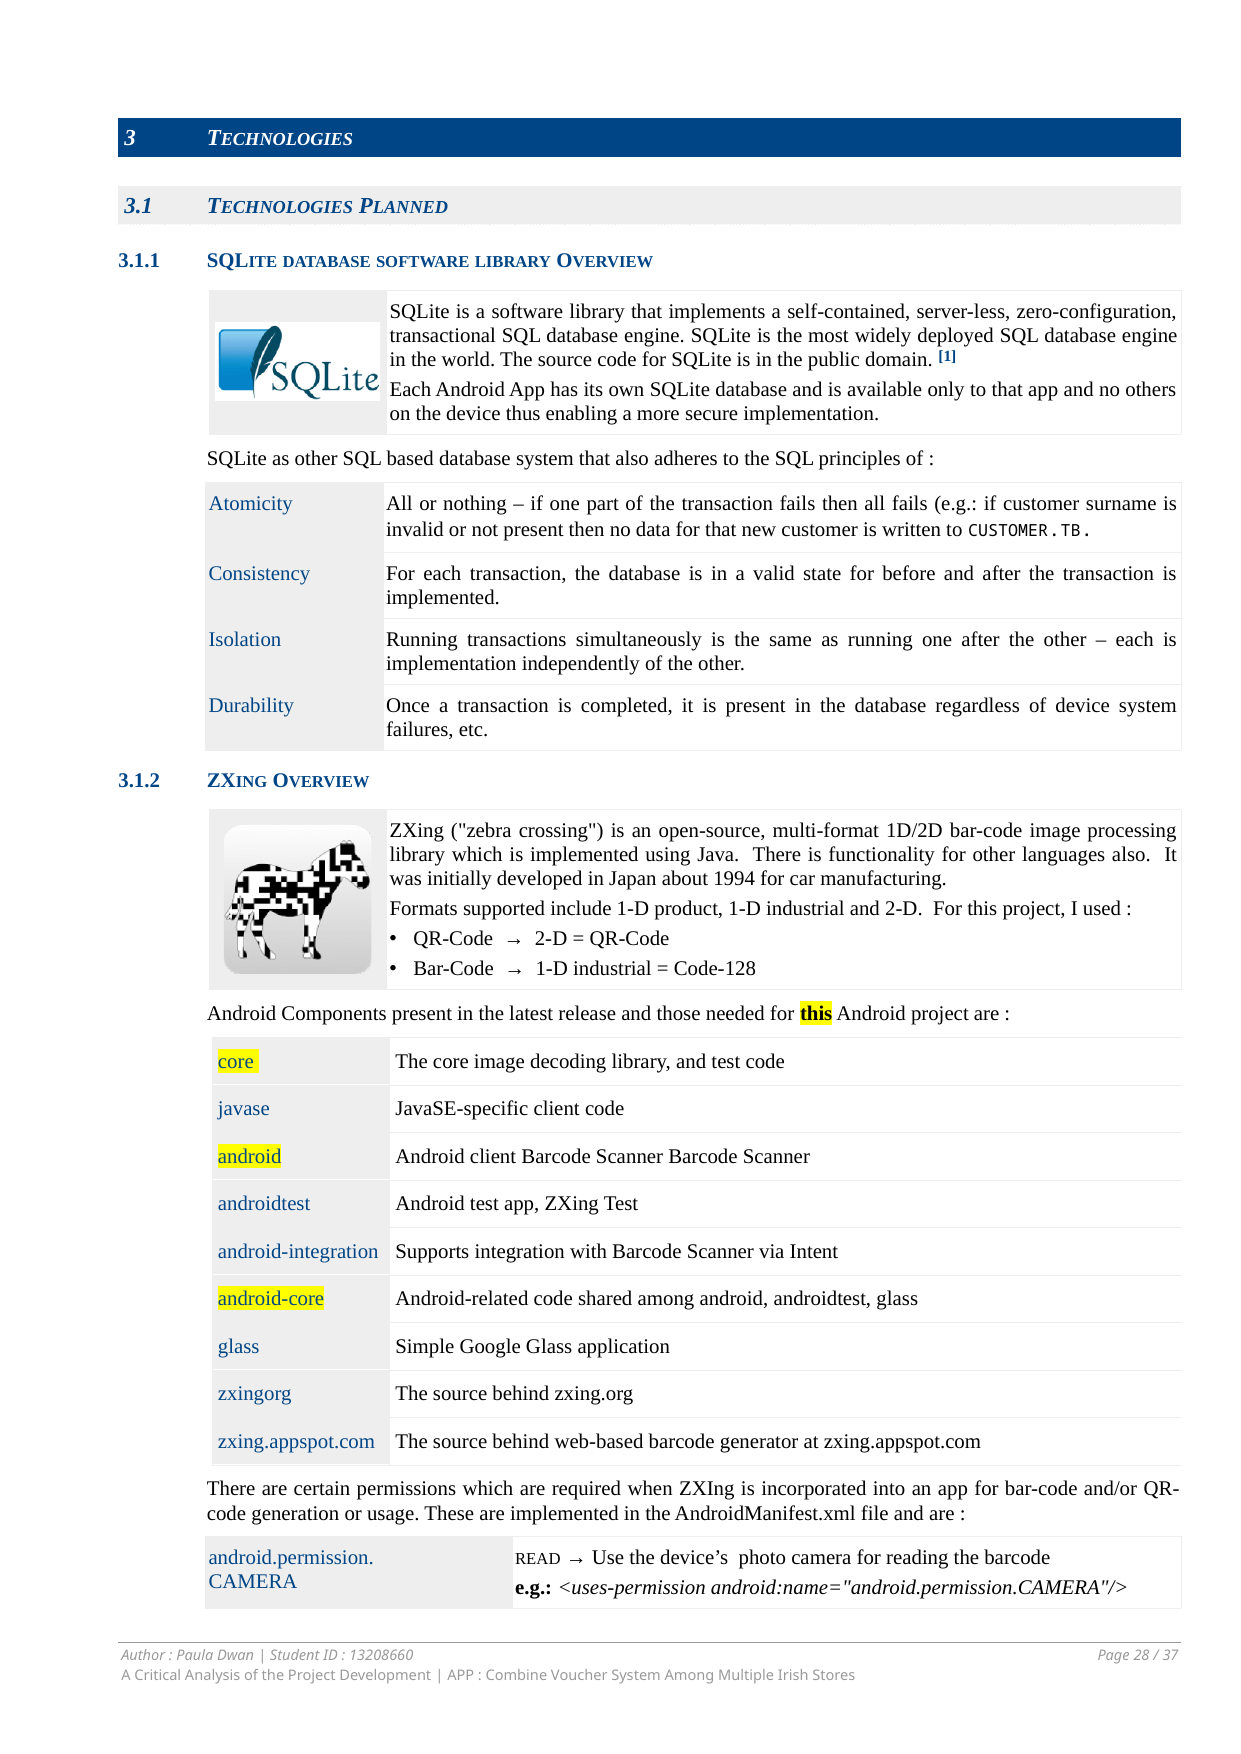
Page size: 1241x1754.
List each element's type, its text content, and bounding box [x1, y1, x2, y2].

subtitle ZXing Overview [118, 767, 1181, 792]
table_cell Consistency [206, 553, 383, 618]
table_header core [213, 1038, 389, 1084]
table_cell android-integration [213, 1228, 389, 1274]
table_header ZXing ("zebra crossing") is an open-source, multi-format 1D/2D bar-code image processing library which is implemented using Java. There is functionality for other languages also. It was initially developed in Japan about 1994 for car manufacturing. Formats supported include 1-D product, 1-D industrial and 2-D. For this project, I used : QR-Code → 2‑D = QR-Code Bar-Code → 1-D industrial = Code-128 [387, 810, 1181, 989]
text Android Components present in the latest release and those needed for this Android project are : [207, 1001, 1181, 1025]
table_cell Isolation [206, 619, 383, 684]
table_cell Simple Google Glass application [390, 1323, 1181, 1369]
table_cell Android test app, ZXing Test [390, 1181, 1181, 1227]
table_cell Running transactions simultaneously is the same as running one after the other – each is implementation independently of the other. [384, 619, 1181, 684]
table_cell Android client Barcode Scanner Barcode Scanner [390, 1133, 1181, 1179]
subtitle SQLite database software library Overview [118, 248, 1181, 272]
table_header read → Use the device’s photo camera for reading the barcode e.g.: <uses-permission android:name="android.permission.CAMERA"/> [513, 1537, 1181, 1608]
table_cell JavaSE-specific client code [390, 1086, 1181, 1132]
table_cell The source behind zxing.org [390, 1371, 1181, 1417]
table_cell Android-related code shared among android, androidtest, glass [390, 1276, 1181, 1322]
table_header Atomicity [206, 483, 383, 552]
table_header All or nothing – if one part of the transaction fails then all fails (e.g.: if customer surname is invalid or not present then no data for that new customer is written to customer.tb. [384, 483, 1181, 552]
table_cell javase [213, 1086, 389, 1132]
table_cell Supports integration with Barcode Scanner via Intent [390, 1228, 1181, 1274]
table_header SQLite is a software library that implements a self-contained, server-less, zero-configuration, transactional SQL database engine. SQLite is the most widely deployed SQL database engine in the world. The source code for SQLite is in the public domain. [1] Each Android App has its own SQLite database and is available only to that app and no others on the device thus enabling a more secure implementation. [387, 291, 1181, 434]
table_cell Once a transaction is completed, it is present in the database regardless of device system failures, etc. [384, 685, 1181, 750]
table_cell For each transaction, the database is in a valid state for before and after the transaction is implemented. [384, 553, 1181, 618]
table_cell android-core [213, 1276, 389, 1322]
subtitle Technologies Planned [118, 186, 1181, 224]
table_cell glass [213, 1323, 389, 1369]
table_cell androidtest [213, 1181, 389, 1227]
table_header android.permission. CAMERA [206, 1537, 512, 1608]
table_header [210, 810, 386, 989]
text SQLite as other SQL based database system that also adheres to the SQL principles of : [207, 446, 1181, 470]
table_cell android [213, 1133, 389, 1179]
table_cell The source behind web-based barcode generator at zxing.appspot.com [390, 1418, 1181, 1464]
subtitle Technologies [118, 119, 1181, 156]
table_header [210, 291, 386, 434]
text There are certain permissions which are required when ZXIng is incorporated into an app for bar-code and/or QR-code generation or usage. These are implemented in the AndroidManifest.xml file and are : [207, 1476, 1181, 1524]
picture [223, 825, 372, 974]
table_cell zxing.appspot.com [213, 1418, 389, 1464]
table_cell zxingorg [213, 1371, 389, 1417]
picture [215, 322, 381, 401]
table_header The core image decoding library, and test code [390, 1038, 1181, 1084]
table_cell Durability [206, 685, 383, 750]
